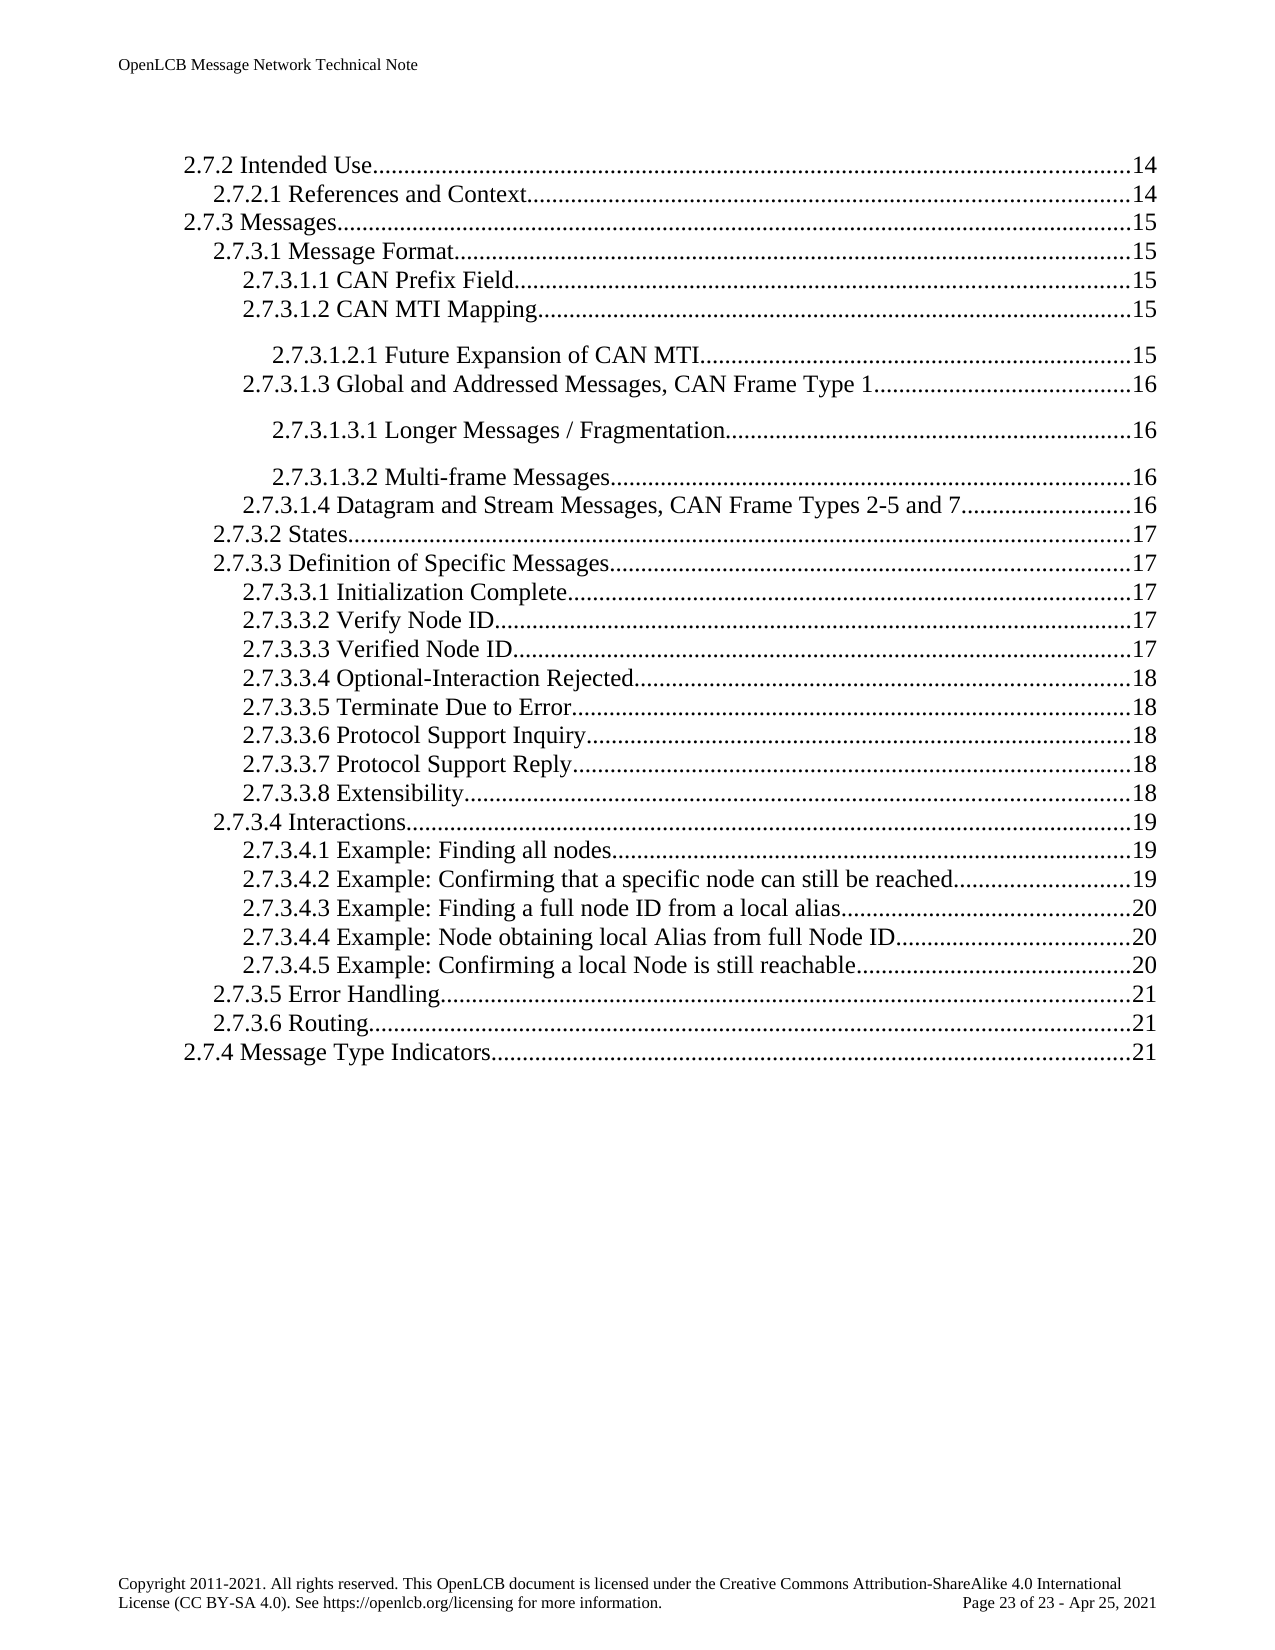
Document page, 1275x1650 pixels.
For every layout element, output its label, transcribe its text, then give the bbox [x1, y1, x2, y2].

text 2.7.3.4.4 Example: Node obtaining local Alias from full Node ID 20 [236, 922, 1157, 951]
text 2.7.3.5 Error Handling 21 [207, 979, 1157, 1008]
text 2.7.3.1.3.2 Multi-frame Messages 16 [266, 462, 1157, 491]
text 2.7.3.1.1 CAN Prefix Field 15 [236, 265, 1157, 294]
text 2.7.3.4.1 Example: Finding all nodes 19 [236, 836, 1157, 864]
text 2.7.3.6 Routing 21 [207, 1008, 1157, 1037]
text 2.7.4 Message Type Indicators 21 [177, 1037, 1157, 1066]
text 2.7.3.4 Interactions 19 [207, 807, 1157, 836]
text 2.7.3.3.5 Terminate Due to Error 18 [236, 692, 1157, 721]
text 2.7.3.3.8 Extensibility 18 [236, 778, 1157, 807]
text 2.7.3.1.2.1 Future Expansion of CAN MTI 15 [266, 340, 1157, 369]
text 2.7.3.3.2 Verify Node ID 17 [236, 606, 1157, 634]
text 2.7.3.1.2 CAN MTI Mapping 15 [236, 294, 1157, 322]
text 2.7.3.1.4 Datagram and Stream Messages, CAN Frame Types 2-5 and 7 16 [236, 491, 1157, 519]
text 2.7.2.1 References and Context 14 [207, 179, 1157, 207]
text 2.7.3.1 Message Format 15 [207, 236, 1157, 265]
text 2.7.3.1.3 Global and Addressed Messages, CAN Frame Type 1 16 [236, 369, 1157, 398]
text 2.7.2 Intended Use 14 [177, 150, 1157, 179]
text 2.7.3.3.4 Optional-Interaction Rejected 18 [236, 663, 1157, 692]
text 2.7.3.3.7 Protocol Support Reply 18 [236, 749, 1157, 778]
text 2.7.3.3 Definition of Specific Messages 17 [207, 548, 1157, 577]
text 2.7.3.3.1 Initialization Complete 17 [236, 577, 1157, 606]
text 2.7.3 Messages 15 [177, 207, 1157, 236]
text 2.7.3.3.3 Verified Node ID 17 [236, 634, 1157, 663]
text 2.7.3.4.5 Example: Confirming a local Node is still reachable 20 [236, 951, 1157, 979]
text 2.7.3.4.2 Example: Confirming that a specific node can still be reached 19 [236, 864, 1157, 893]
text 2.7.3.1.3.1 Longer Messages / Fragmentation 16 [266, 415, 1157, 444]
text 2.7.3.3.6 Protocol Support Inquiry 18 [236, 721, 1157, 749]
text 2.7.3.2 States 17 [207, 519, 1157, 548]
text 2.7.3.4.3 Example: Finding a full node ID from a local alias 20 [236, 893, 1157, 922]
